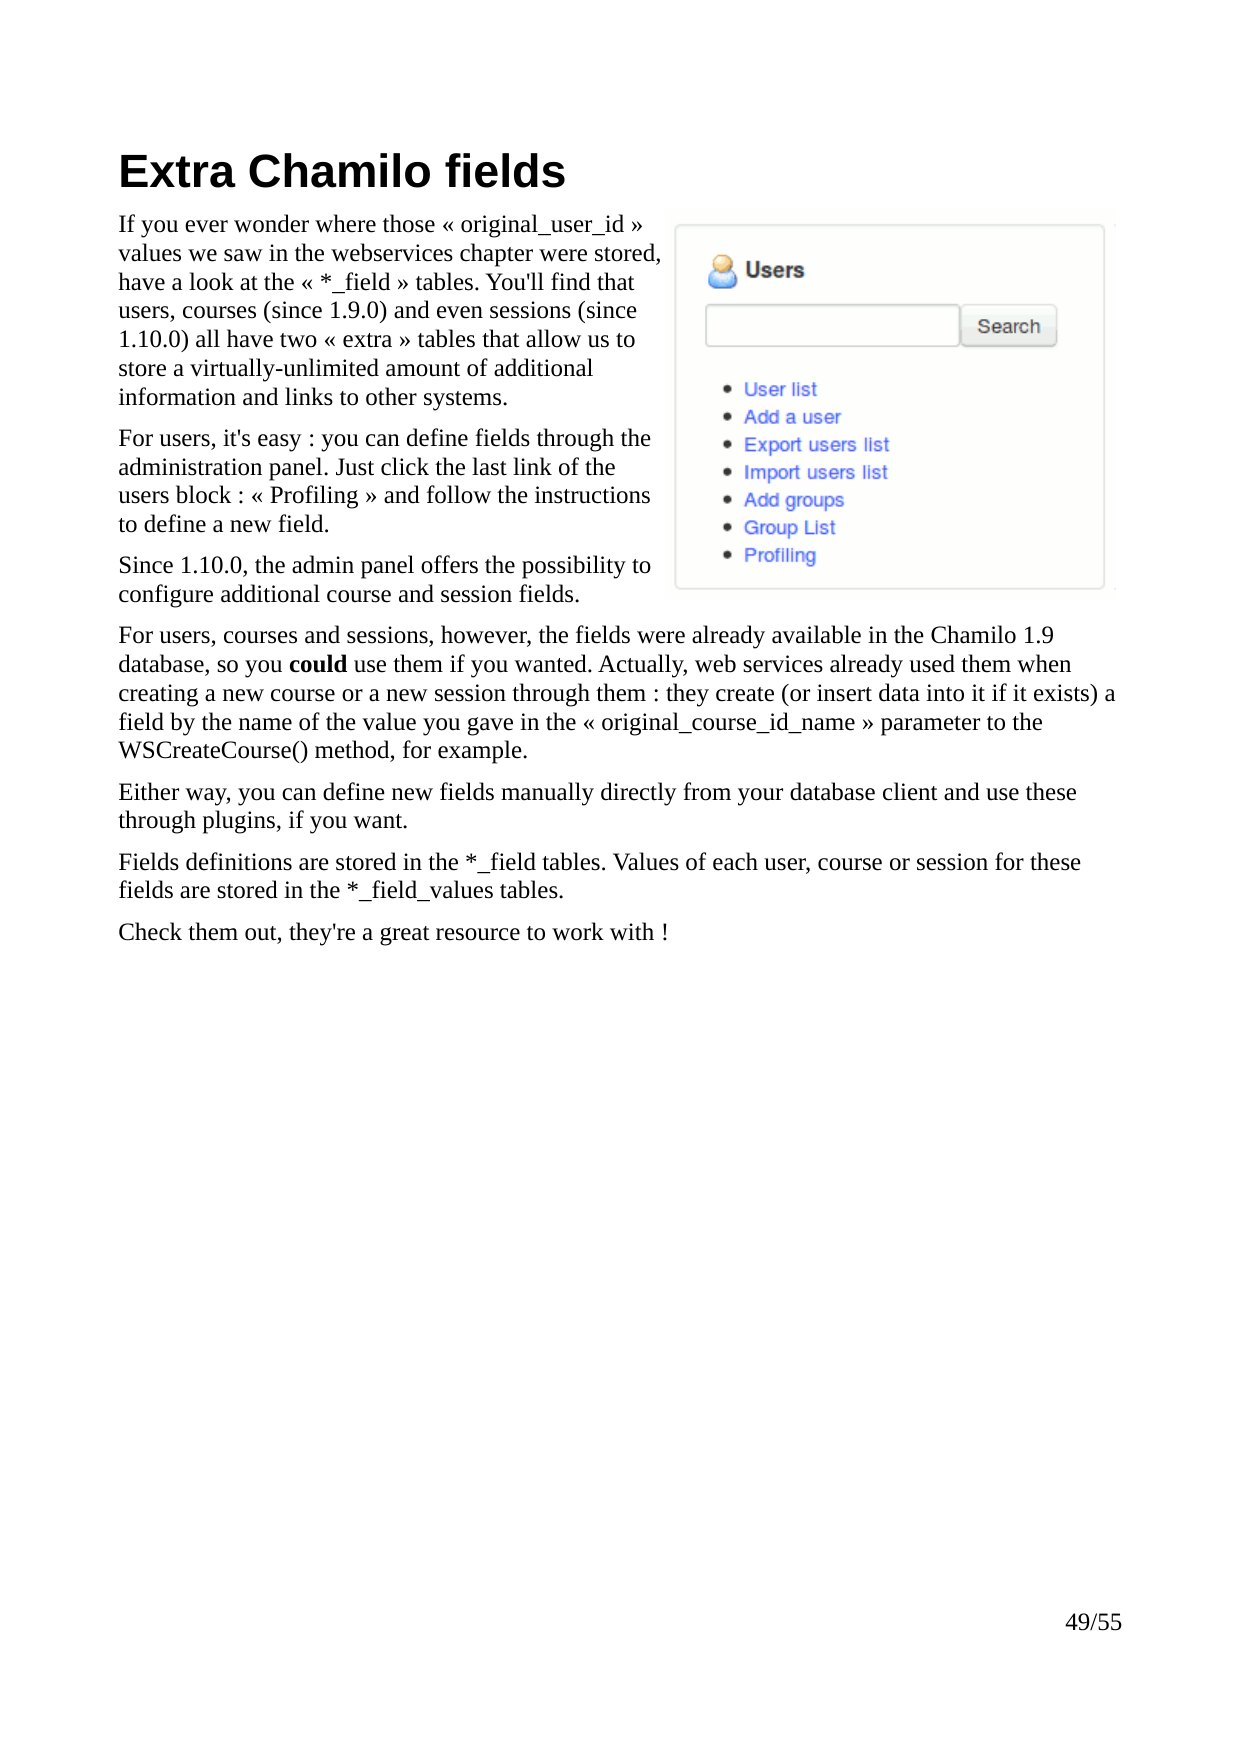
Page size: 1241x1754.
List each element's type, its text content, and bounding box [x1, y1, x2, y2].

text Fields definitions are stored in the *_field tables. Values of each user, course or session for these fields are stored in the *_field_values tables. [118, 847, 1122, 904]
text For users, courses and sessions, however, the fields were already available in the Chamilo 1.9 database, so you could use them if you wanted. Actually, web services already used them when creating a new course or a new session through them : they create (or insert data into it if it exists) a field by the name of the value you gave in the « original_course_id_name » parameter to the WSCreateCourse() method, for example. [118, 621, 1122, 764]
subtitle Extra Chamilo fields [118, 143, 1122, 197]
picture [664, 209, 1116, 599]
text Check them out, they're a great resource to work with ! [118, 917, 1122, 946]
text For users, it's easy : you can define fields through the administration panel. Just click the last link of the users block : « Profiling » and follow the instructions to define a new field. [118, 423, 664, 538]
text Since 1.10.0, the admin panel offers the possibility to configure additional course and session fields. [118, 551, 1122, 608]
text Either way, you can define new fields manually directly from your database client and use these through plugins, if you want. [118, 777, 1122, 834]
text If you ever wonder where those « original_user_id » values we saw in the webservices chapter were stored, have a look at the « *_field » tables. You'll find that users, courses (since 1.9.0) and even sessions (since 1.10.0) all have two « extra » tables that allow us to store a virtually-unlimited amount of additional information and links to other systems. [118, 209, 664, 411]
